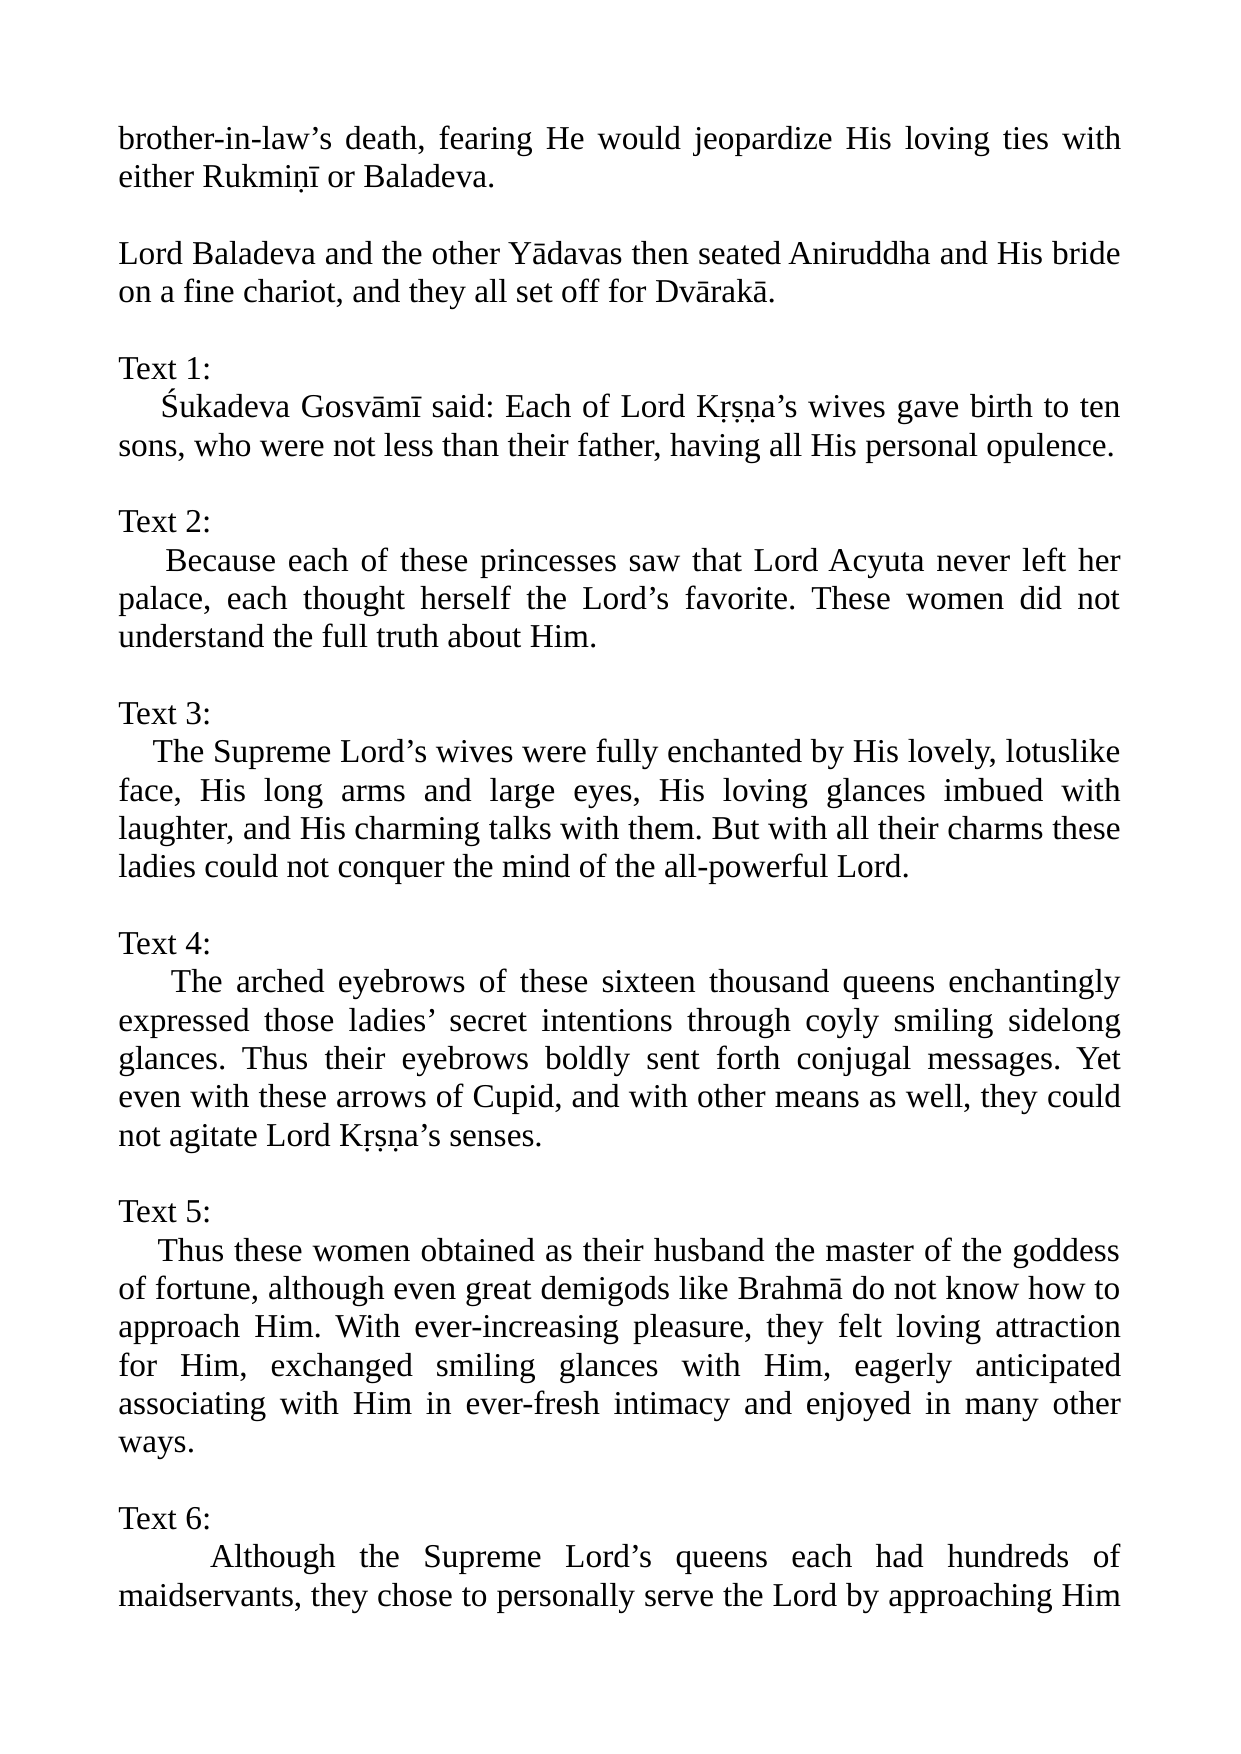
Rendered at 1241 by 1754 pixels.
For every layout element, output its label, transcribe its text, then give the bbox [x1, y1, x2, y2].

text Thus these women obtained as their husband the master of the goddess of fortune, although even great demigods like Brahmā do not know how to approach Him. With ever-increasing pleasure, they felt loving attraction for Him, exchanged smiling glances with Him, eagerly anticipated associating with Him in ever-fresh intimacy and enjoyed in many other ways. [118, 1230, 1122, 1460]
text Text 6: [118, 1498, 1122, 1536]
text The arched eyebrows of these sixteen thousand queens enchantingly expressed those ladies’ secret intentions through coyly smiling sidelong glances. Thus their eyebrows boldly sent forth conjugal messages. Yet even with these arrows of Cupid, and with other means as well, they could not agitate Lord Kṛṣṇa’s senses. [118, 961, 1122, 1153]
text Śukadeva Gosvāmī said: Each of Lord Kṛṣṇa’s wives gave birth to ten sons, who were not less than their father, having all His personal opulence. [118, 386, 1122, 463]
text Text 5: [118, 1191, 1122, 1230]
text Although the Supreme Lord’s queens each had hundreds of maidservants, they chose to personally serve the Lord by approaching Him [118, 1536, 1122, 1613]
text The Supreme Lord’s wives were fully enchanted by His lovely, lotuslike face, His long arms and large eyes, His loving glances imbued with laughter, and His charming talks with them. But with all their charms these ladies could not conquer the mind of the all-powerful Lord. [118, 731, 1122, 885]
text Lord Baladeva and the other Yādavas then seated Aniruddha and His bride on a fine chariot, and they all set off for Dvārakā. [118, 233, 1122, 310]
text brother-in-law’s death, fearing He would jeopardize His loving ties with either Rukmiṇī or Baladeva. [118, 118, 1122, 195]
text Text 2: [118, 501, 1122, 540]
text Because each of these princesses saw that Lord Acyuta never left her palace, each thought herself the Lord’s favorite. These women did not understand the full truth about Him. [118, 540, 1122, 655]
text Text 4: [118, 923, 1122, 961]
text Text 3: [118, 693, 1122, 731]
text Text 1: [118, 348, 1122, 386]
